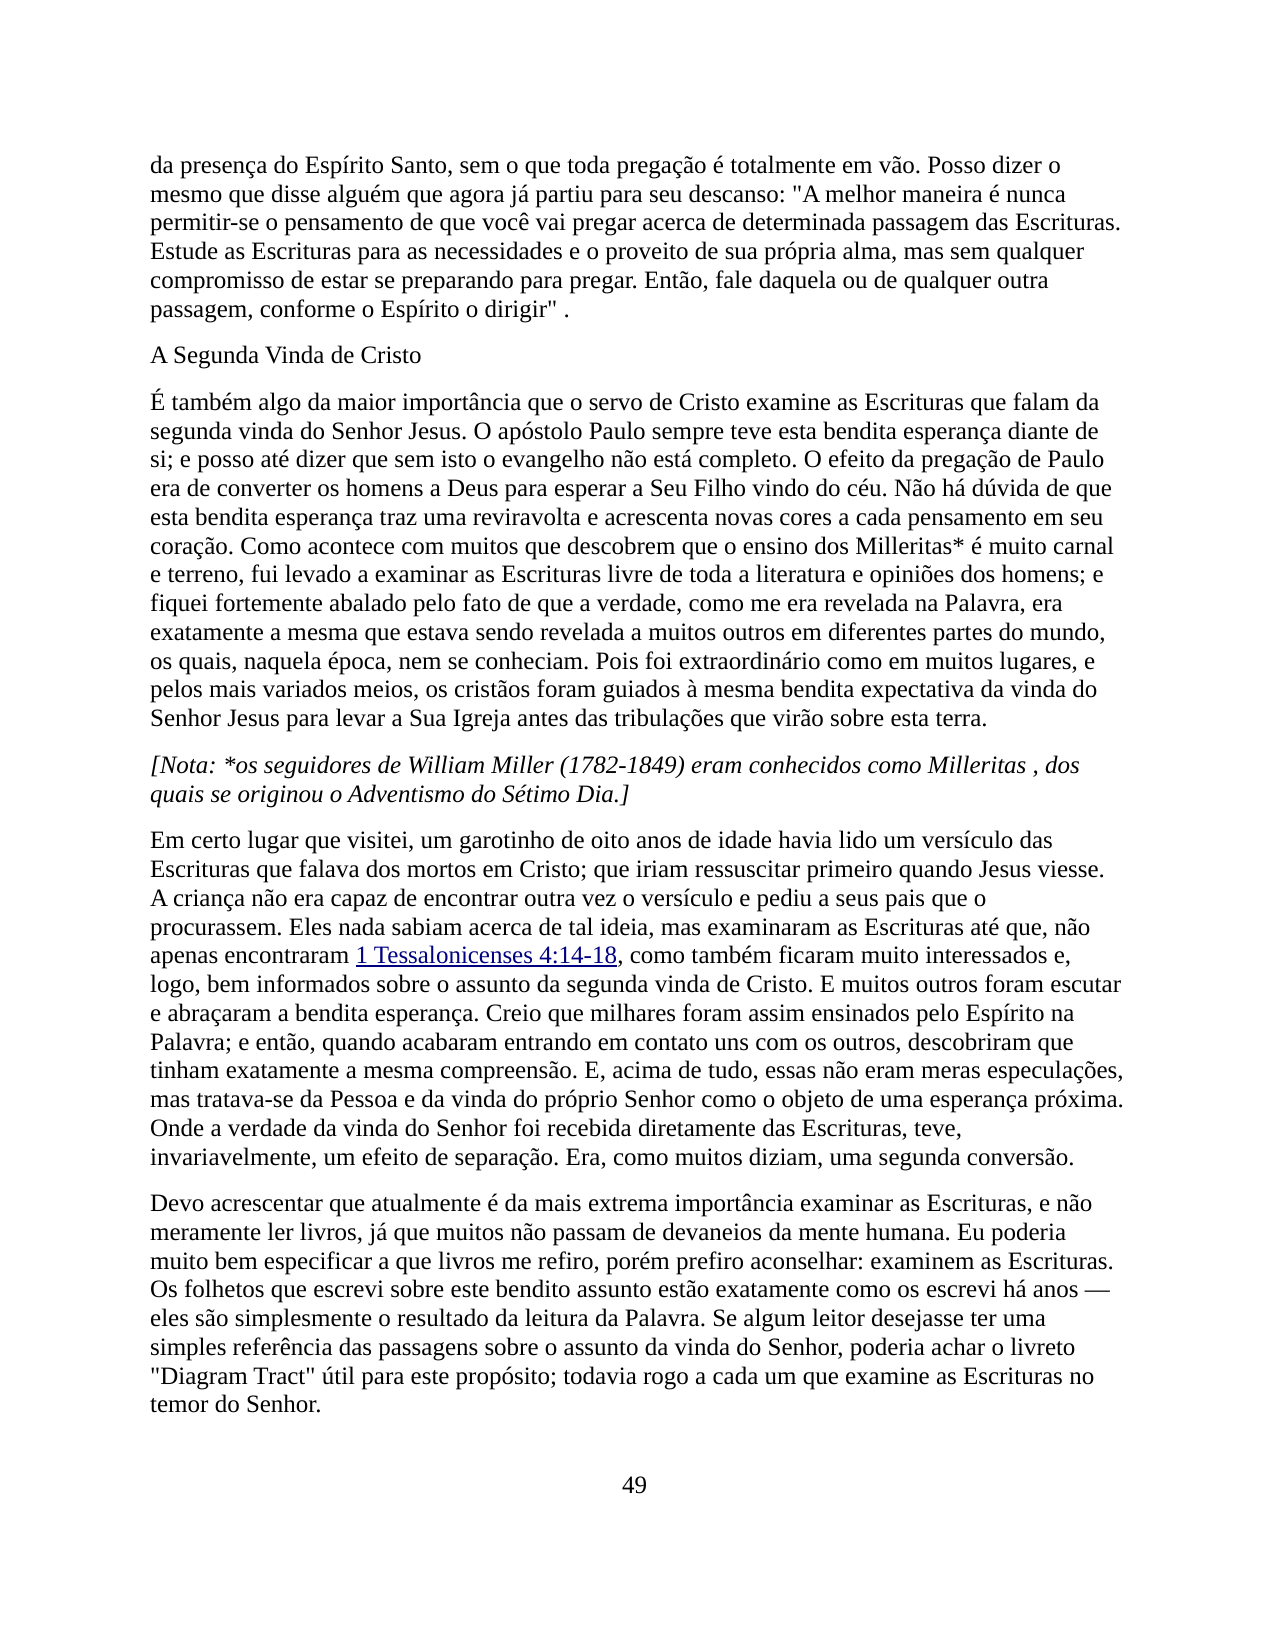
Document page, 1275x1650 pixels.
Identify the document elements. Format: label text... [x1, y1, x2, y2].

text A Segunda Vinda de Cristo [150, 340, 1125, 369]
text [Nota: *os seguidores de William Miller (1782-1849) eram conhecidos como Milleritas , dos quais se originou o Adventismo do Sétimo Dia.] [150, 750, 1125, 807]
text Devo acrescentar que atualmente é da mais extrema importância examinar as Escrituras, e não meramente ler livros, já que muitos não passam de devaneios da mente humana. Eu poderia muito bem especificar a que livros me refiro, porém prefiro aconselhar: examinem as Escrituras. Os folhetos que escrevi sobre este bendito assunto estão exatamente como os escrevi há anos — eles são simplesmente o resultado da leitura da Palavra. Se algum leitor desejasse ter uma simples referência das passagens sobre o assunto da vinda do Senhor, poderia achar o livreto "Diagram Tract" útil para este propósito; todavia rogo a cada um que examine as Escrituras no temor do Senhor. [150, 1188, 1125, 1418]
text da presença do Espírito Santo, sem o que toda pregação é totalmente em vão. Posso dizer o mesmo que disse alguém que agora já partiu para seu descanso: "A melhor maneira é nunca permitir-se o pensamento de que você vai pregar acerca de determinada passagem das Escrituras. Estude as Escrituras para as necessidades e o proveito de sua própria alma, mas sem qualquer compromisso de estar se preparando para pregar. Então, fale daquela ou de qualquer outra passagem, conforme o Espírito o dirigir" . [150, 150, 1125, 322]
text Em certo lugar que visitei, um garotinho de oito anos de idade havia lido um versículo das Escrituras que falava dos mortos em Cristo; que iriam ressuscitar primeiro quando Jesus viesse. A criança não era capaz de encontrar outra vez o versículo e pediu a seus pais que o procurassem. Eles nada sabiam acerca de tal ideia, mas examinaram as Escrituras até que, não apenas encontraram 1 Tessalonicenses 4:14-18, como também ficaram muito interessados e, logo, bem informados sobre o assunto da segunda vinda de Cristo. E muitos outros foram escutar e abraçaram a bendita esperança. Creio que milhares foram assim ensinados pelo Espírito na Palavra; e então, quando acabaram entrando em contato uns com os outros, descobriram que tinham exatamente a mesma compreensão. E, acima de tudo, essas não eram meras especulações, mas tratava-se da Pessoa e da vinda do próprio Senhor como o objeto de uma esperança próxima. Onde a verdade da vinda do Senhor foi recebida diretamente das Escrituras, teve, invariavelmente, um efeito de separação. Era, como muitos diziam, uma segunda conversão. [150, 825, 1125, 1170]
text É também algo da maior importância que o servo de Cristo examine as Escrituras que falam da segunda vinda do Senhor Jesus. O apóstolo Paulo sempre teve esta bendita esperança diante de si; e posso até dizer que sem isto o evangelho não está completo. O efeito da pregação de Paulo era de converter os homens a Deus para esperar a Seu Filho vindo do céu. Não há dúvida de que esta bendita esperança traz uma reviravolta e acrescenta novas cores a cada pensamento em seu coração. Como acontece com muitos que descobrem que o ensino dos Milleritas* é muito carnal e terreno, fui levado a examinar as Escrituras livre de toda a literatura e opiniões dos homens; e fiquei fortemente abalado pelo fato de que a verdade, como me era revelada na Palavra, era exatamente a mesma que estava sendo revelada a muitos outros em diferentes partes do mundo, os quais, naquela época, nem se conheciam. Pois foi extraordinário como em muitos lugares, e pelos mais variados meios, os cristãos foram guiados à mesma bendita expectativa da vinda do Senhor Jesus para levar a Sua Igreja antes das tribulações que virão sobre esta terra. [150, 387, 1125, 732]
